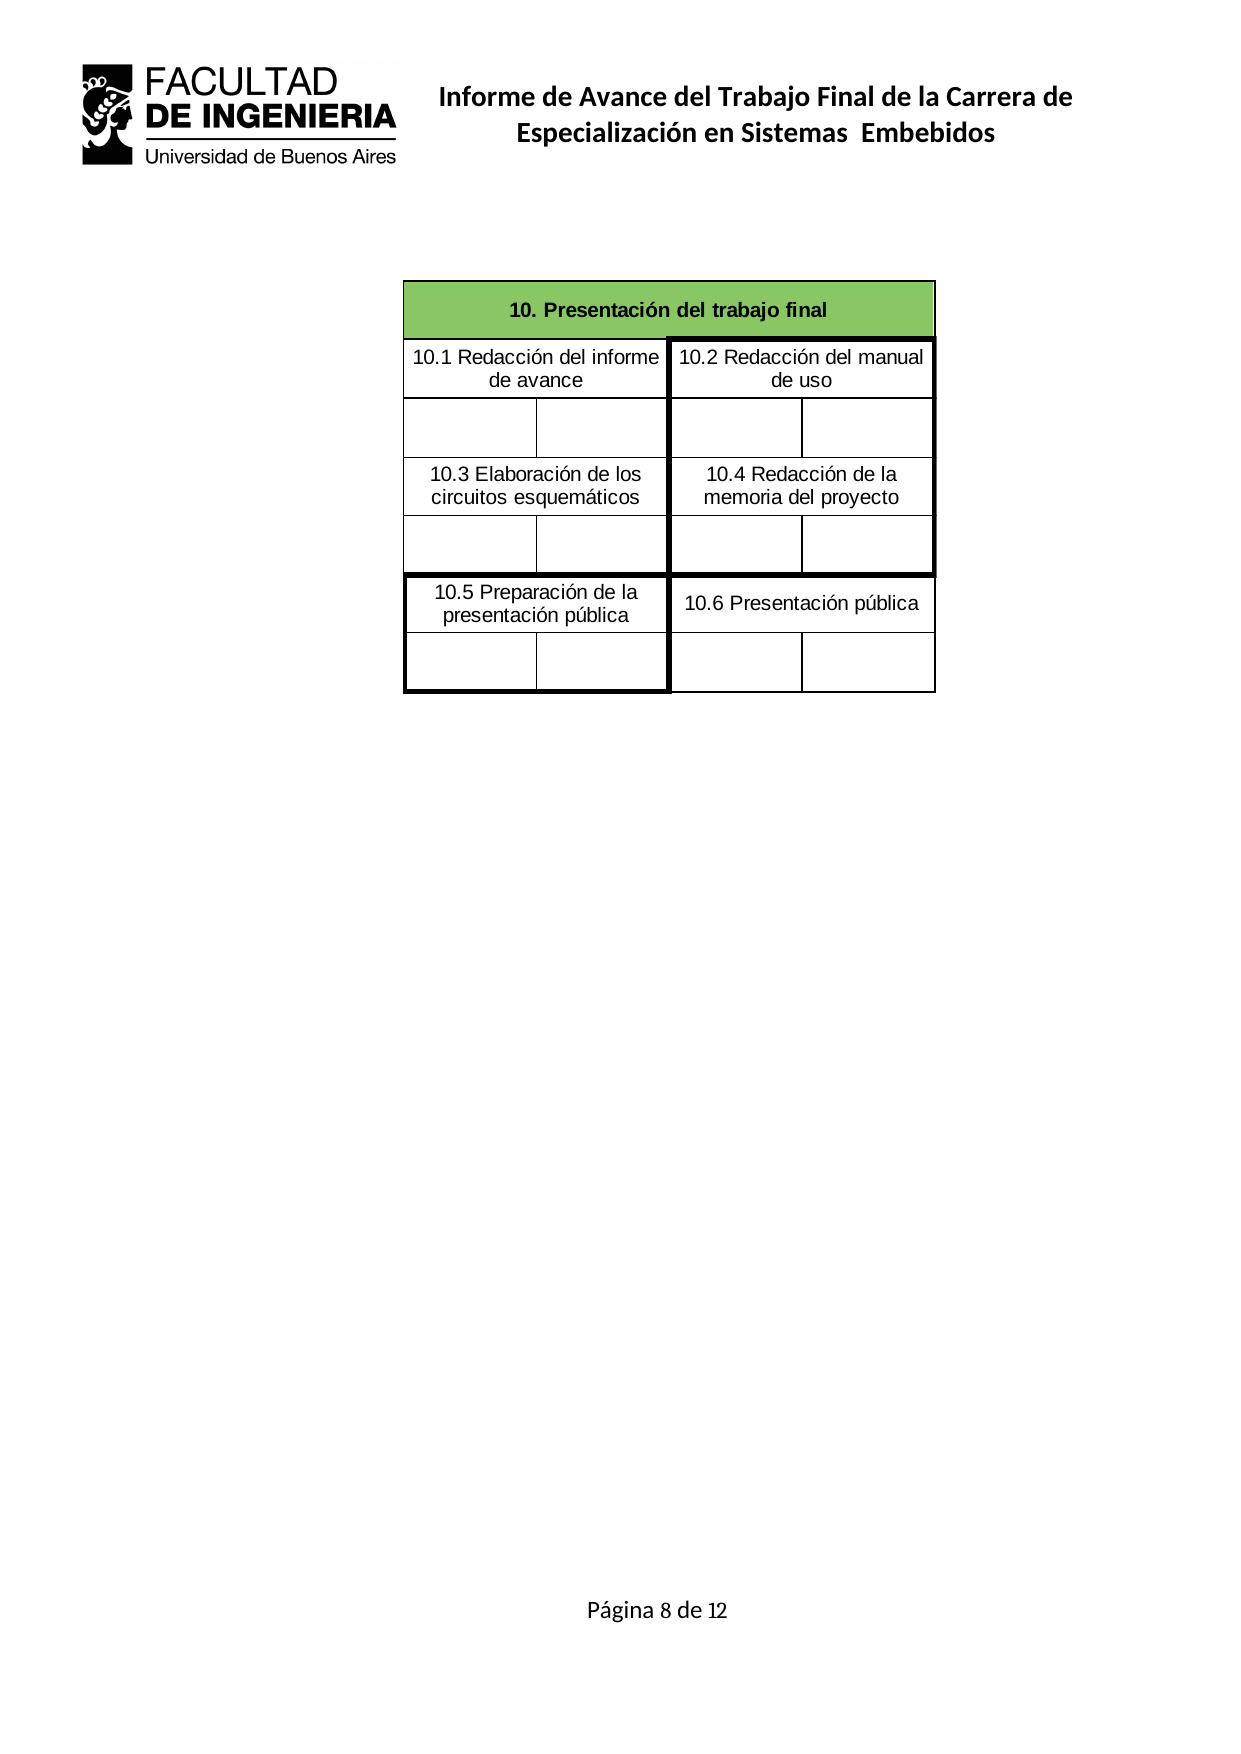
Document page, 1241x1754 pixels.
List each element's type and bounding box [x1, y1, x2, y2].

picture [77, 59, 402, 169]
